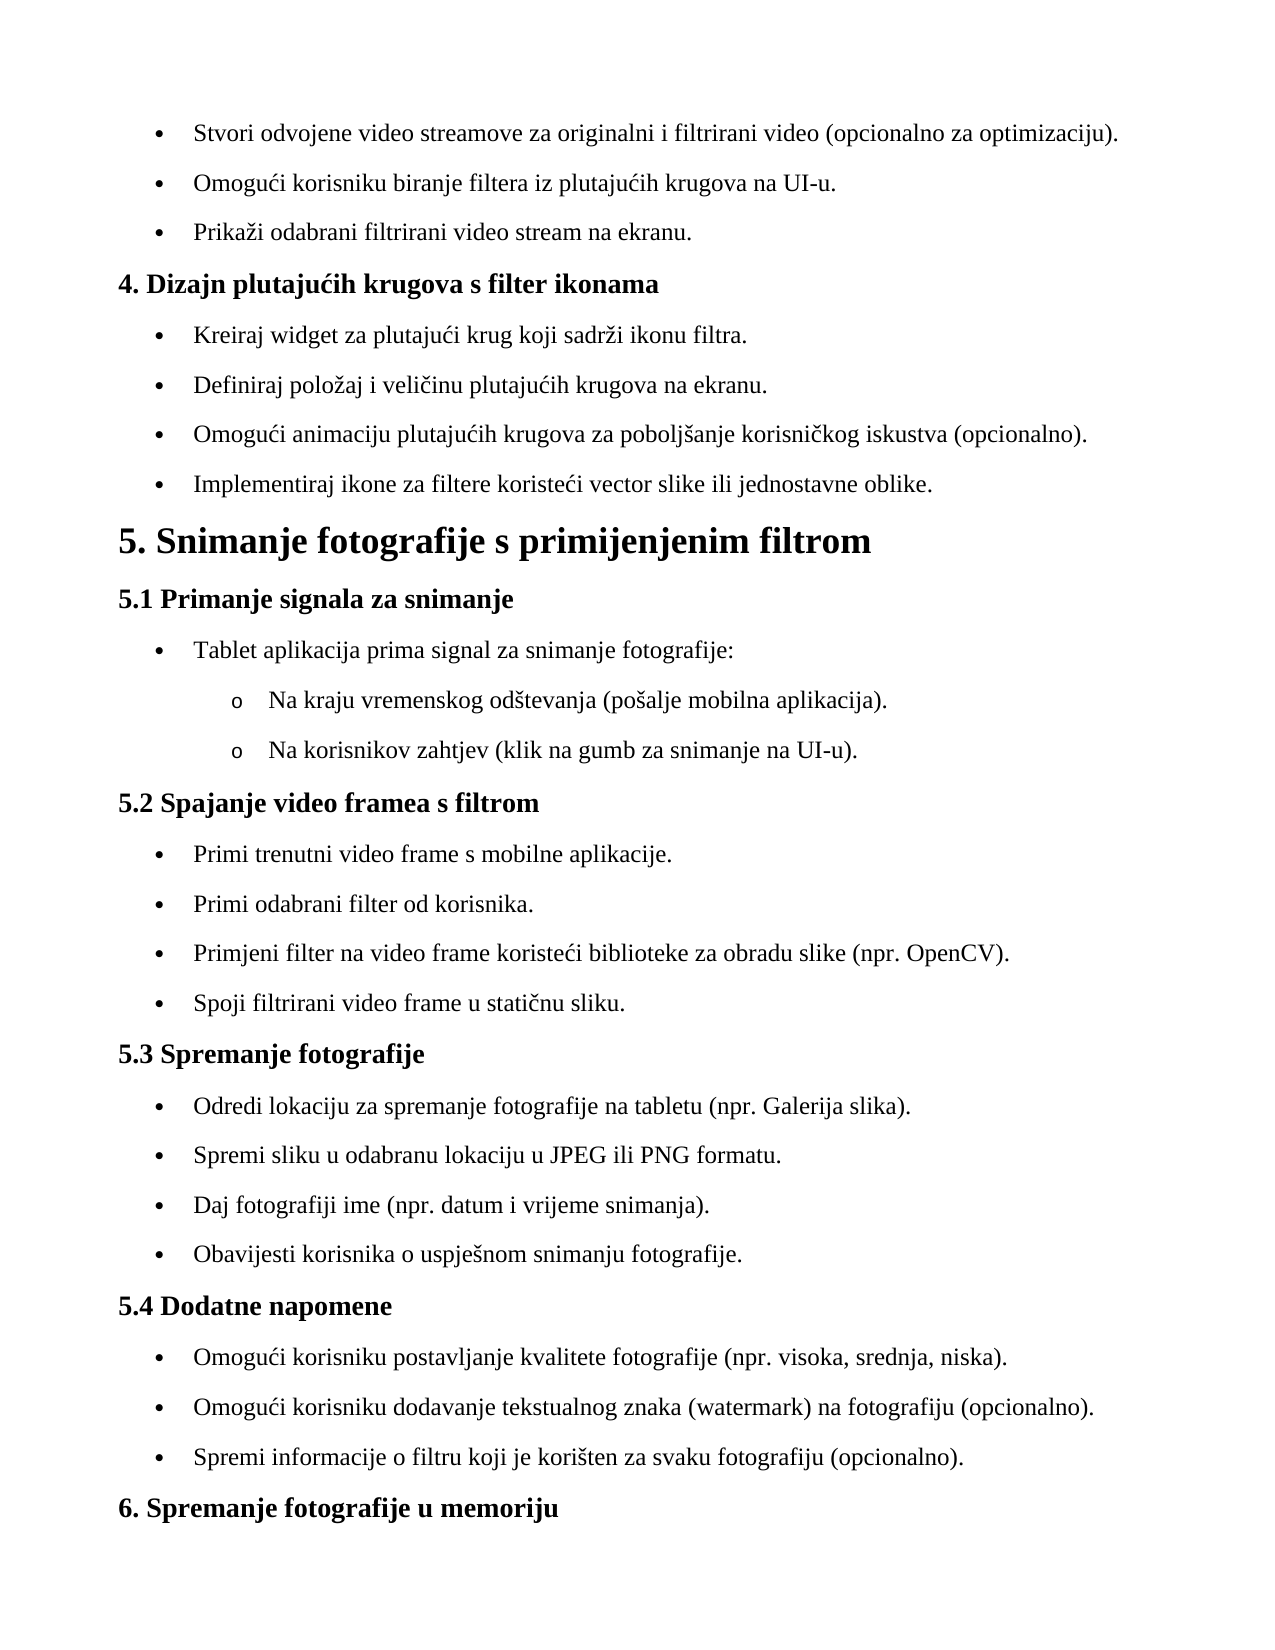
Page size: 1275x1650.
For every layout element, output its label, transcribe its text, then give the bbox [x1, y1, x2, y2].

list Omogući korisniku postavljanje kvalitete fotografije (npr. visoka, srednja, niska). [156, 1342, 1157, 1371]
list Definiraj položaj i veličinu plutajućih krugova na ekranu. [156, 370, 1157, 398]
list Omogući korisniku dodavanje tekstualnog znaka (watermark) na fotografiju (opcionalno). [156, 1392, 1157, 1421]
subtitle 5. Snimanje fotografije s primijenjenim filtrom [118, 518, 1157, 562]
list Obavijesti korisnika o uspješnom snimanju fotografije. [156, 1239, 1157, 1268]
list Na kraju vremenskog odštevanja (pošalje mobilna aplikacija). [231, 685, 1157, 715]
list Omogući korisniku biranje filtera iz plutajućih krugova na UI-u. [156, 168, 1157, 196]
list Spremi sliku u odabranu lokaciju u JPEG ili PNG formatu. [156, 1140, 1157, 1169]
list Omogući animaciju plutajućih krugova za poboljšanje korisničkog iskustva (opcionalno). [156, 419, 1157, 448]
list Stvori odvojene video streamove za originalni i filtrirani video (opcionalno za optimizaciju). [156, 118, 1157, 147]
list Tablet aplikacija prima signal za snimanje fotografije: [156, 636, 1157, 664]
list Spoji filtrirani video frame u statičnu sliku. [156, 988, 1157, 1017]
list Implementiraj ikone za filtere koristeći vector slike ili jednostavne oblike. [156, 469, 1157, 498]
list Prikaži odabrani filtrirani video stream na ekranu. [156, 217, 1157, 246]
list Na korisnikov zahtjev (klik na gumb za snimanje na UI-u). [231, 736, 1157, 765]
subtitle 5.2 Spajanje video framea s filtrom [118, 786, 1157, 818]
subtitle 6. Spremanje fotografije u memoriju [118, 1491, 1157, 1523]
list Kreiraj widget za plutajući krug koji sadrži ikonu filtra. [156, 320, 1157, 349]
subtitle 4. Dizajn plutajućih krugova s filter ikonama [118, 267, 1157, 299]
list Primi trenutni video frame s mobilne aplikacije. [156, 839, 1157, 868]
list Spremi informacije o filtru koji je korišten za svaku fotografiju (opcionalno). [156, 1442, 1157, 1470]
list Daj fotografiji ime (npr. datum i vrijeme snimanja). [156, 1190, 1157, 1219]
subtitle 5.3 Spremanje fotografije [118, 1038, 1157, 1070]
list Primi odabrani filter od korisnika. [156, 889, 1157, 918]
subtitle 5.4 Dodatne napomene [118, 1289, 1157, 1322]
list Odredi lokaciju za spremanje fotografije na tabletu (npr. Galerija slika). [156, 1091, 1157, 1119]
subtitle 5.1 Primanje signala za snimanje [118, 582, 1157, 615]
list Primjeni filter na video frame koristeći biblioteke za obradu slike (npr. OpenCV). [156, 938, 1157, 967]
